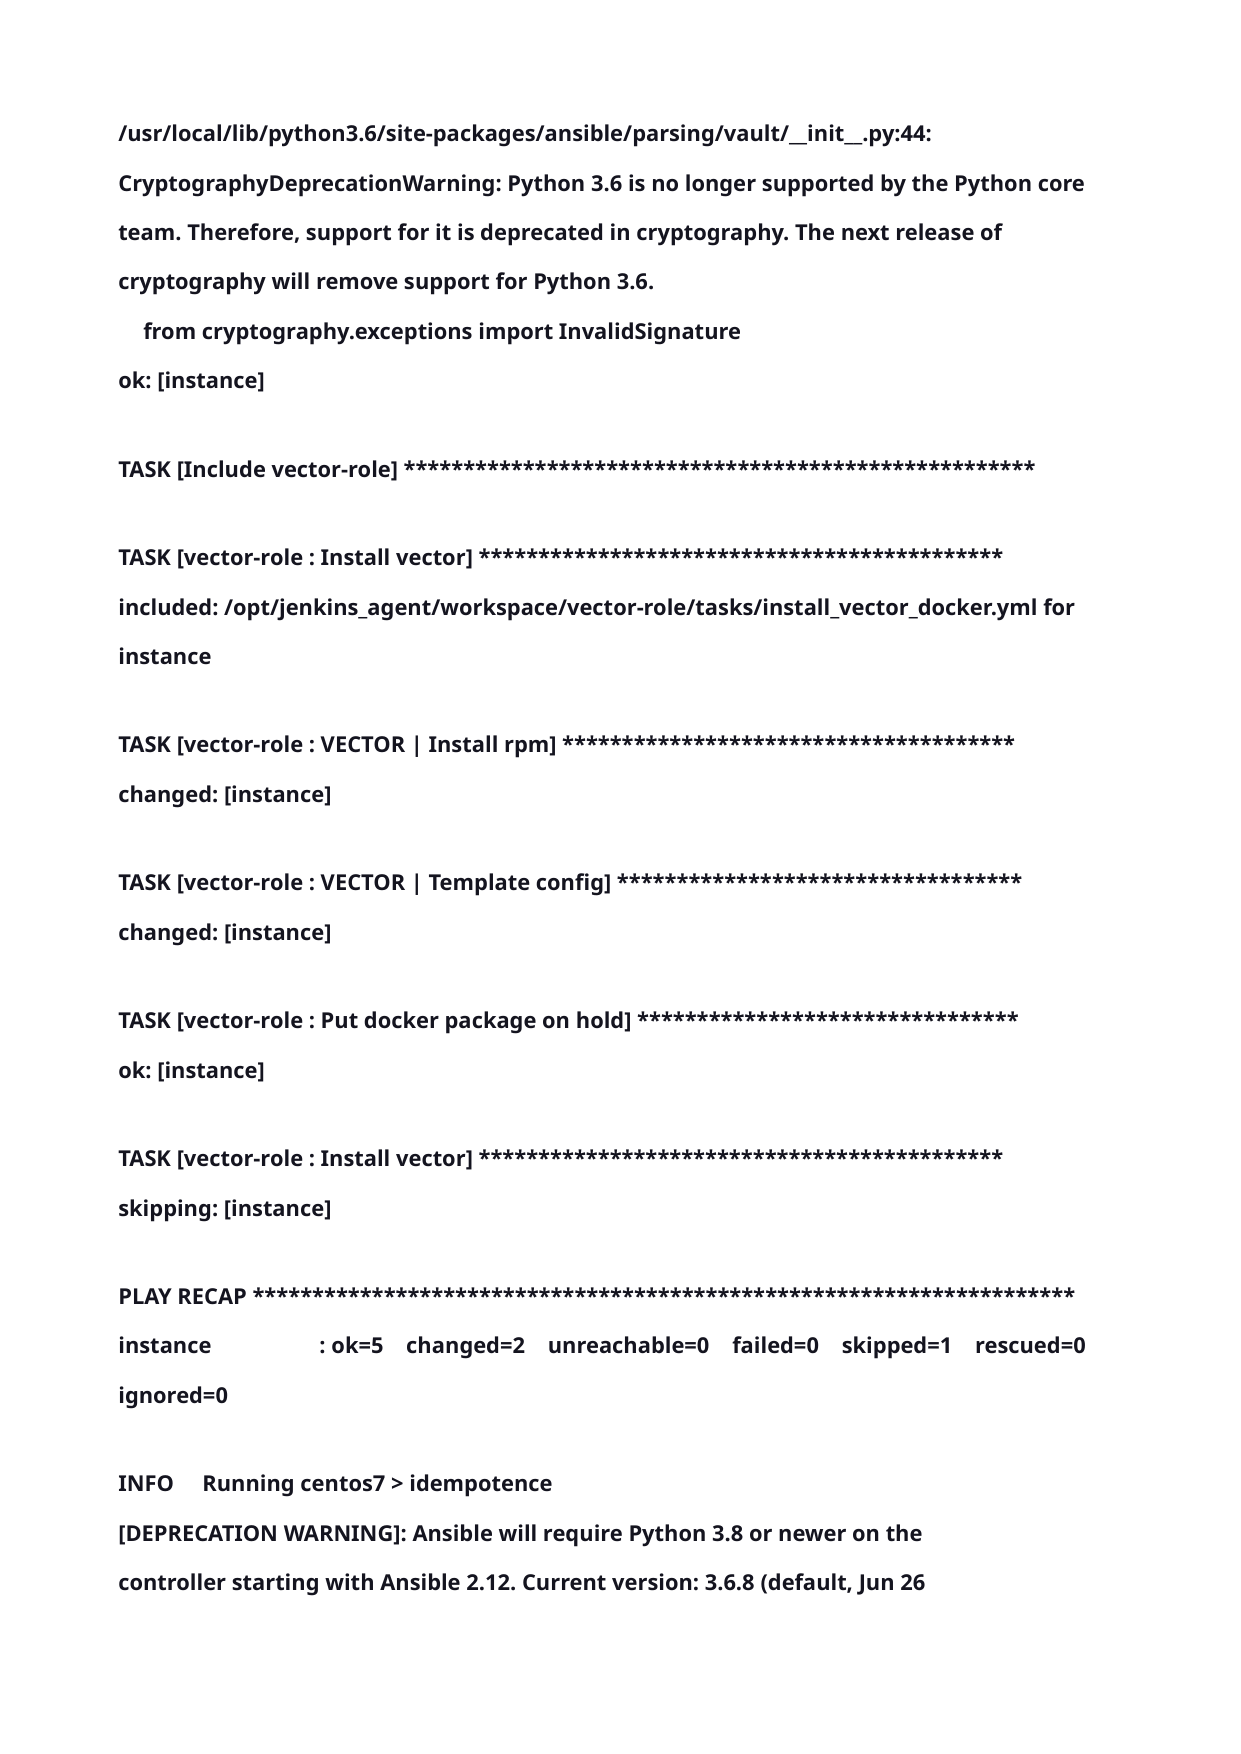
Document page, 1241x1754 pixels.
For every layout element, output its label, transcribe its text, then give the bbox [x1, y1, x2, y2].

text changed: [instance] [118, 779, 1122, 808]
text PLAY RECAP ********************************************************************* [118, 1281, 1122, 1311]
text [DEPRECATION WARNING]: Ansible will require Python 3.8 or newer on the [118, 1518, 1122, 1547]
text /usr/local/lib/python3.6/site-packages/ansible/parsing/vault/__init__.py:44: CryptographyDeprecationWarning: Python 3.6 is no longer supported by the Python core team. Therefore, support for it is deprecated in cryptography. The next release of cryptography will remove support for Python 3.6. [118, 118, 1122, 296]
text ok: [instance] [118, 365, 1122, 395]
text skipping: [instance] [118, 1192, 1122, 1222]
text TASK [vector-role : Put docker package on hold] ******************************** [118, 1005, 1122, 1035]
text TASK [vector-role : VECTOR | Template config] ********************************** [118, 867, 1122, 897]
text ok: [instance] [118, 1054, 1122, 1084]
text included: /opt/jenkins_agent/workspace/vector-role/tasks/install_vector_docker.yml for instance [118, 591, 1122, 671]
text TASK [vector-role : Install vector] ******************************************** [118, 1143, 1122, 1173]
text instance : ok=5 changed=2 unreachable=0 failed=0 skipped=1 rescued=0 ignored=0 [118, 1330, 1122, 1409]
text controller starting with Ansible 2.12. Current version: 3.6.8 (default, Jun 26 [118, 1567, 1122, 1597]
text from cryptography.exceptions import InvalidSignature [118, 316, 1122, 345]
text TASK [vector-role : Install vector] ******************************************** [118, 542, 1122, 572]
text TASK [Include vector-role] ***************************************************** [118, 453, 1122, 483]
text TASK [vector-role : VECTOR | Install rpm] ************************************** [118, 729, 1122, 759]
text INFO Running centos7 > idempotence [118, 1468, 1122, 1498]
text changed: [instance] [118, 917, 1122, 946]
